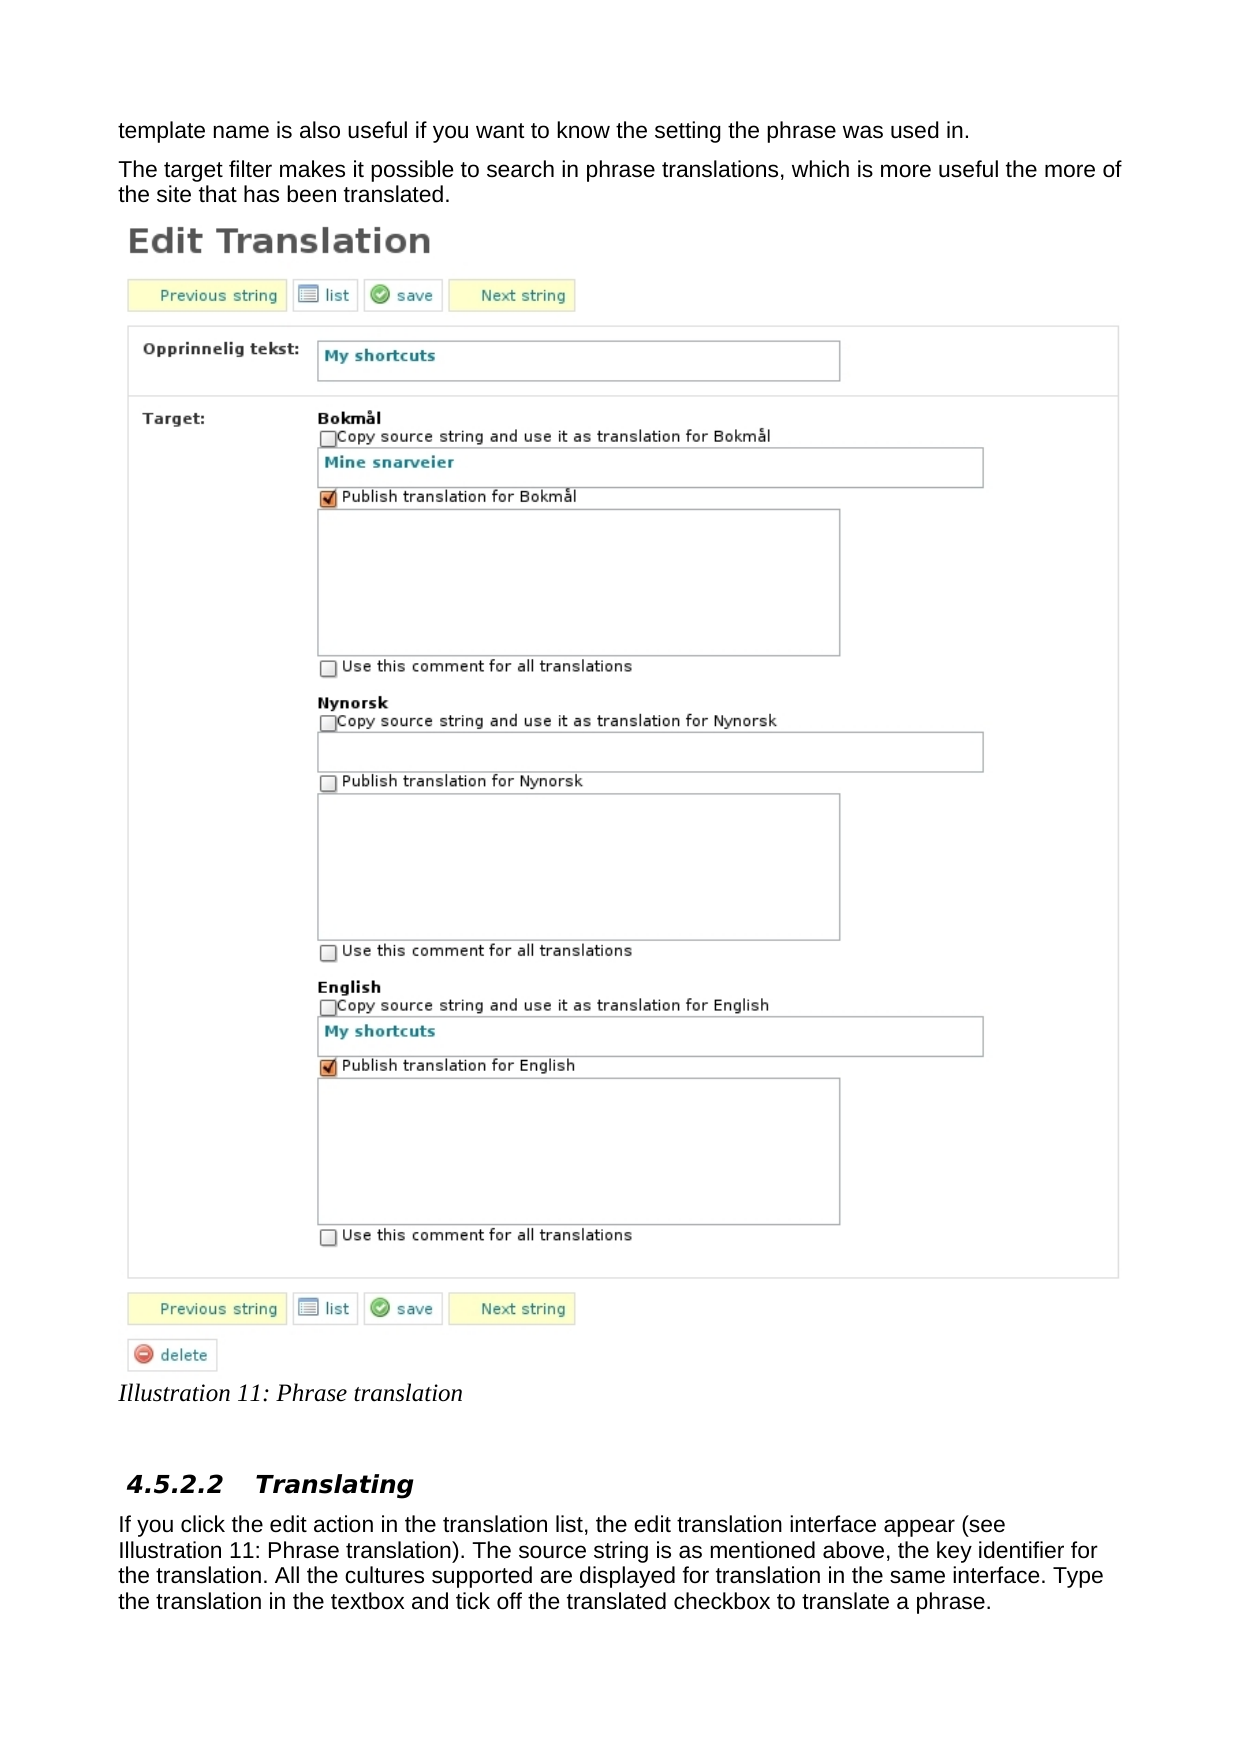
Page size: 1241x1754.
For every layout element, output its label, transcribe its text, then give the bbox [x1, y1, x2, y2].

text Illustration 11: Phrase translation [118, 1380, 1122, 1407]
subtitle Translating [118, 1470, 1122, 1499]
text If you click the edit action in the translation list, the edit translation interface appear (see Illustration 11: Phrase translation). The source string is as mentioned above, the key identifier for the translation. All the cultures supported are displayed for translation in the same interface. Type the translation in the textbox and tick off the translated checkbox to translate a phrase. [118, 1512, 1122, 1614]
text The target filter makes it possible to search in phrase translations, which is more useful the more of the site that has been translated. [118, 156, 1122, 207]
picture [118, 220, 1122, 1380]
text template name is also useful if you want to know the setting the phrase was used in. [118, 118, 1122, 144]
